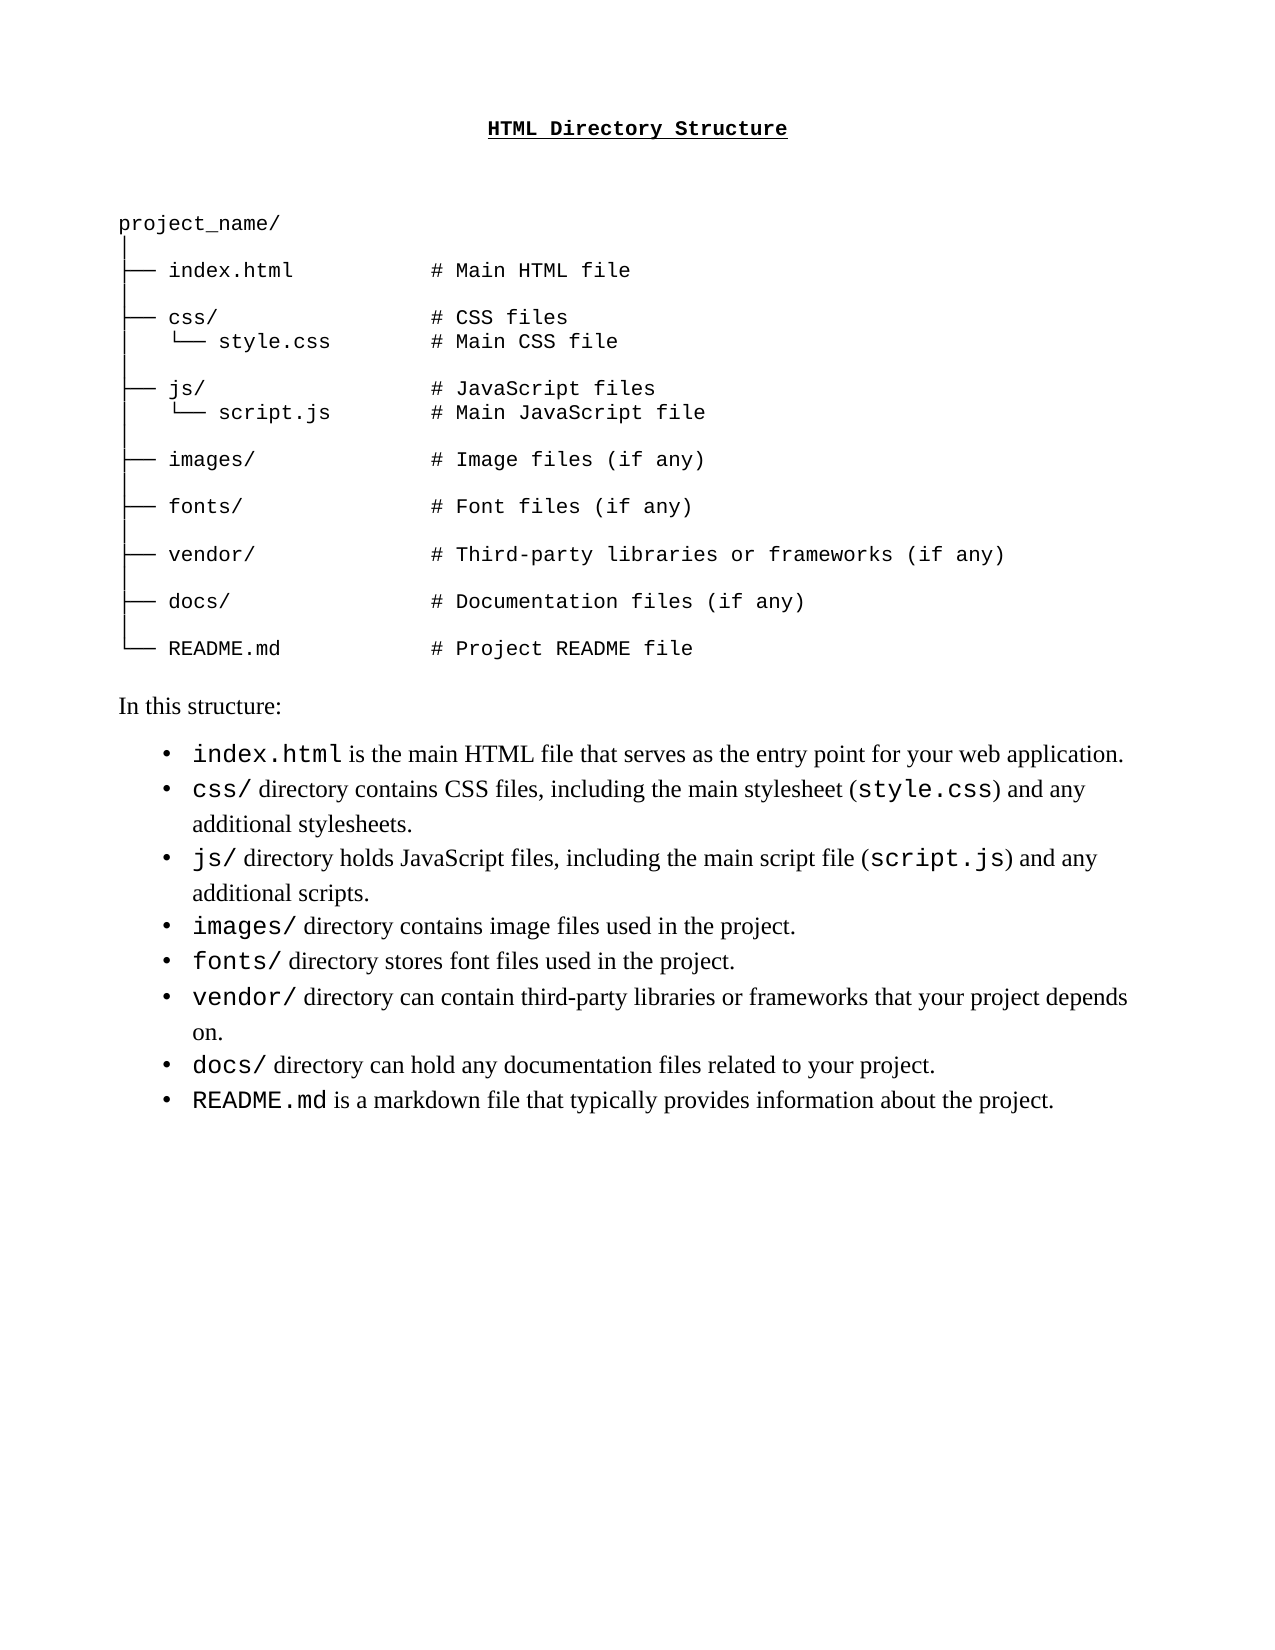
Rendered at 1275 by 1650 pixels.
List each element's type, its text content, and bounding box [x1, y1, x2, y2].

text │ [118, 520, 1157, 544]
text │ [118, 284, 124, 307]
text HTML Directory Structure [118, 118, 1157, 142]
list README.md is a markdown file that typically provides information about the project. [162, 1085, 1157, 1116]
text │ [125, 615, 1157, 638]
text ├── index.html # Main HTML file [118, 260, 1157, 284]
text │ [118, 236, 1157, 260]
text └── README.md # Project README file [118, 638, 1157, 662]
list docs/ directory can hold any documentation files related to your project. [162, 1050, 1157, 1081]
text ├── images/ # Image files (if any) [118, 449, 1157, 473]
list images/ directory contains image files used in the project. [162, 911, 1157, 942]
text │ [118, 567, 1157, 591]
text project_name/ [118, 213, 1157, 236]
text In this structure: [118, 691, 1157, 720]
text │ [118, 473, 124, 496]
text │ [125, 473, 1157, 496]
text │ [118, 354, 1157, 378]
text ├── vendor/ # Third-party libraries or frameworks (if any) [125, 544, 1157, 567]
list css/ directory contains CSS files, including the main stylesheet (style.css) and any additional stylesheets. [162, 774, 1157, 838]
text │ └── style.css # Main CSS file [125, 331, 1157, 354]
list vendor/ directory can contain third-party libraries or frameworks that your project depends on. [162, 982, 1157, 1045]
text ├── fonts/ # Font files (if any) [118, 496, 1157, 520]
text ├── docs/ # Documentation files (if any) [118, 591, 1157, 615]
text │ └── script.js # Main JavaScript file [125, 402, 1157, 426]
text │ [125, 284, 1157, 307]
text │ [118, 615, 124, 638]
text │ [118, 426, 1157, 449]
list js/ directory holds JavaScript files, including the main script file (script.js) and any additional scripts. [162, 843, 1157, 906]
text ├── js/ # JavaScript files [118, 378, 1157, 402]
text ├── css/ # CSS files [118, 307, 1157, 331]
list index.html is the main HTML file that serves as the entry point for your web application. [162, 739, 1157, 770]
list fonts/ directory stores font files used in the project. [162, 946, 1157, 977]
